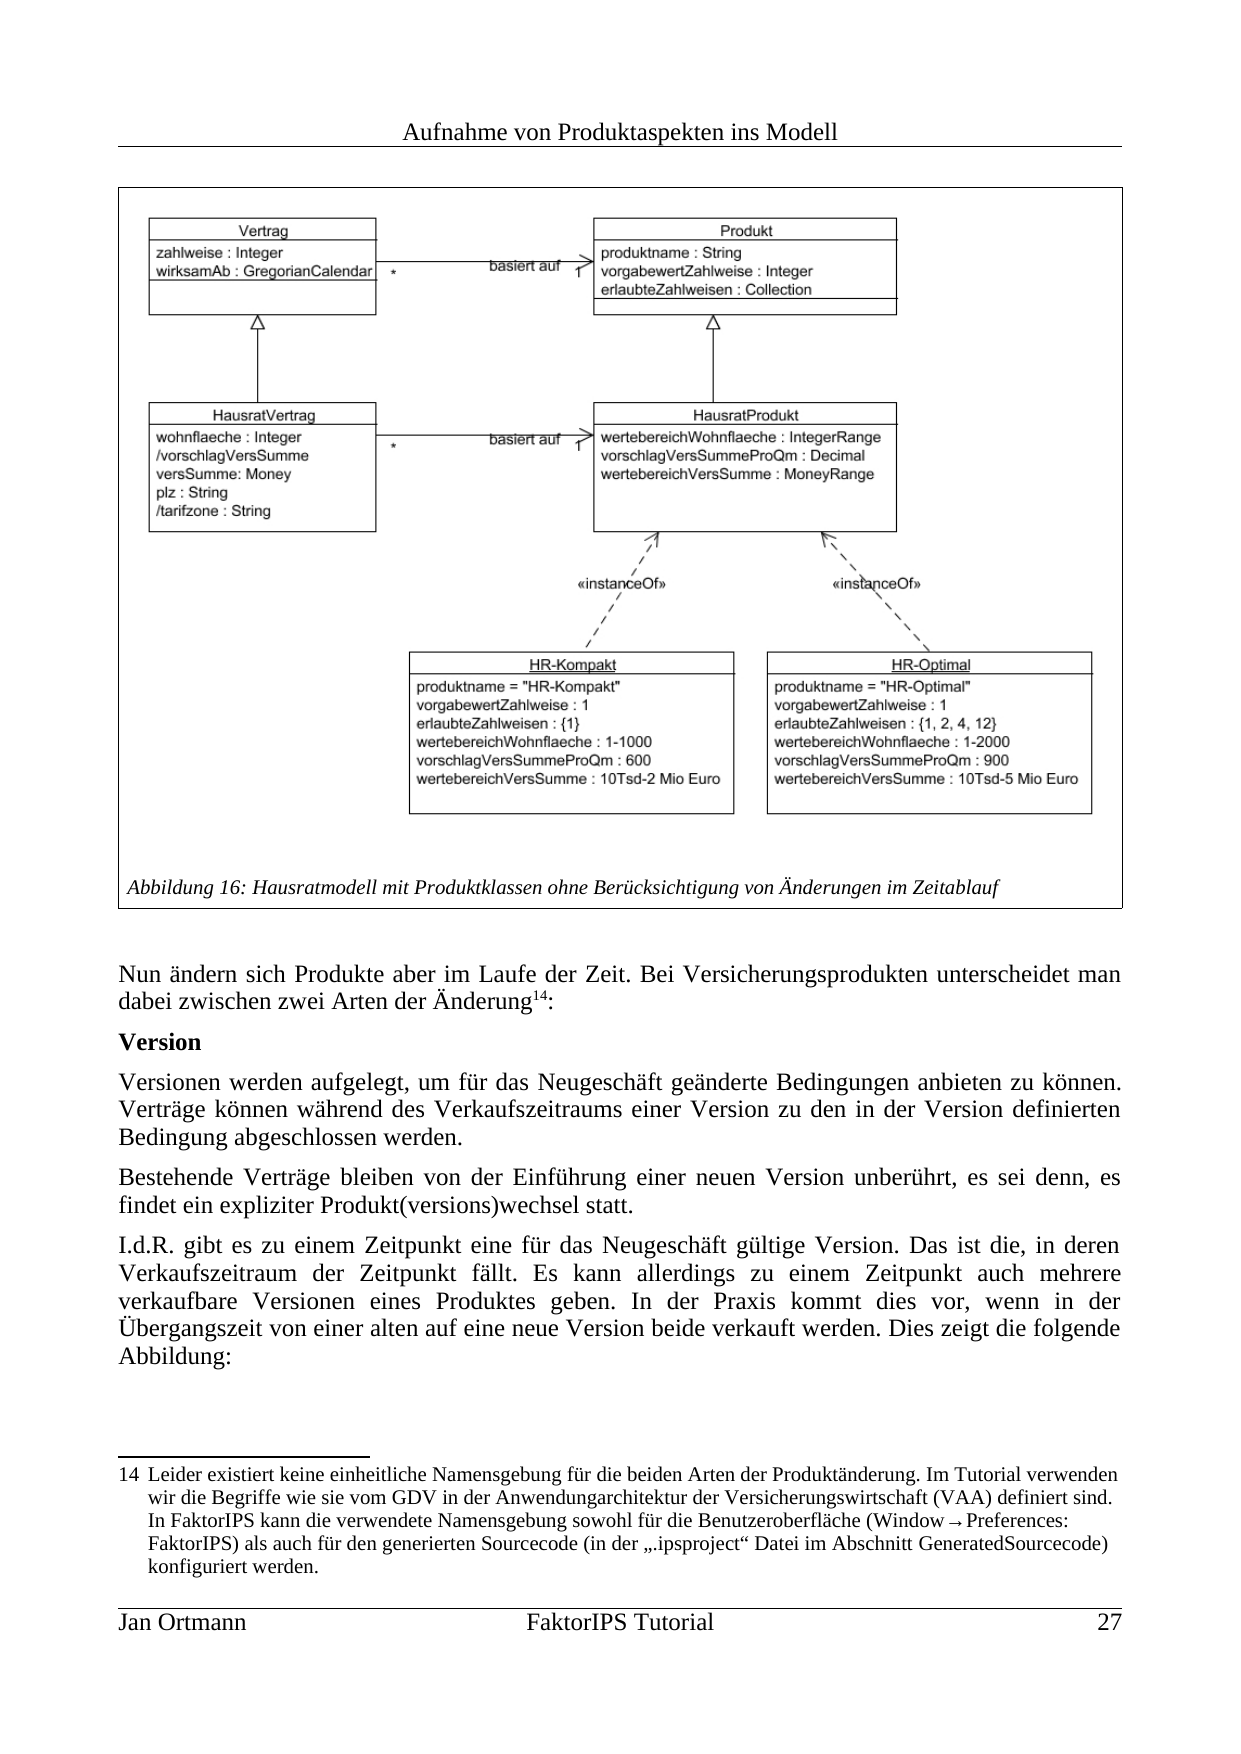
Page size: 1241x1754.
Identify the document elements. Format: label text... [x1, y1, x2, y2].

text Version [118, 1028, 1122, 1055]
text Versionen werden aufgelegt, um für das Neugeschäft geänderte Bedingungen anbieten zu können. Verträge können während des Verkaufszeitraums einer Version zu den in der Version definierten Bedingung abgeschlossen werden. [118, 1068, 1122, 1151]
picture [127, 196, 1113, 836]
text Leider existiert keine einheitliche Namensgebung für die beiden Arten der Produktänderung. Im Tutorial verwenden wir die Begriffe wie sie vom GDV in der Anwendungarchitektur der Versicherungswirtschaft (VAA) definiert sind. In FaktorIPS kann die verwendete Namensgebung sowohl für die Benutzeroberfläche (Window→Preferences: FaktorIPS) als auch für den generierten Sourcecode (in der „.ipsproject“ Datei im Abschnitt GeneratedSourcecode) konfiguriert werden. [118, 1463, 1122, 1578]
text Abbildung 16: Hausratmodell mit Produktklassen ohne Berücksichtigung von Änderungen im Zeitablauf [127, 876, 1113, 899]
text I.d.R. gibt es zu einem Zeitpunkt eine für das Neugeschäft gültige Version. Das ist die, in deren Verkaufszeitraum der Zeitpunkt fällt. Es kann allerdings zu einem Zeitpunkt auch mehrere verkaufbare Versionen eines Produktes geben. In der Praxis kommt dies vor, wenn in der Übergangszeit von einer alten auf eine neue Version beide verkauft werden. Dies zeigt die folgende Abbildung: [118, 1231, 1122, 1370]
text Nun ändern sich Produkte aber im Laufe der Zeit. Bei Versicherungsprodukten unterscheidet man dabei zwischen zwei Arten der Änderung: [118, 960, 1122, 1015]
text Bestehende Verträge bleiben von der Einführung einer neuen Version unberührt, es sei denn, es findet ein expliziter Produkt(versions)wechsel statt. [118, 1163, 1122, 1219]
